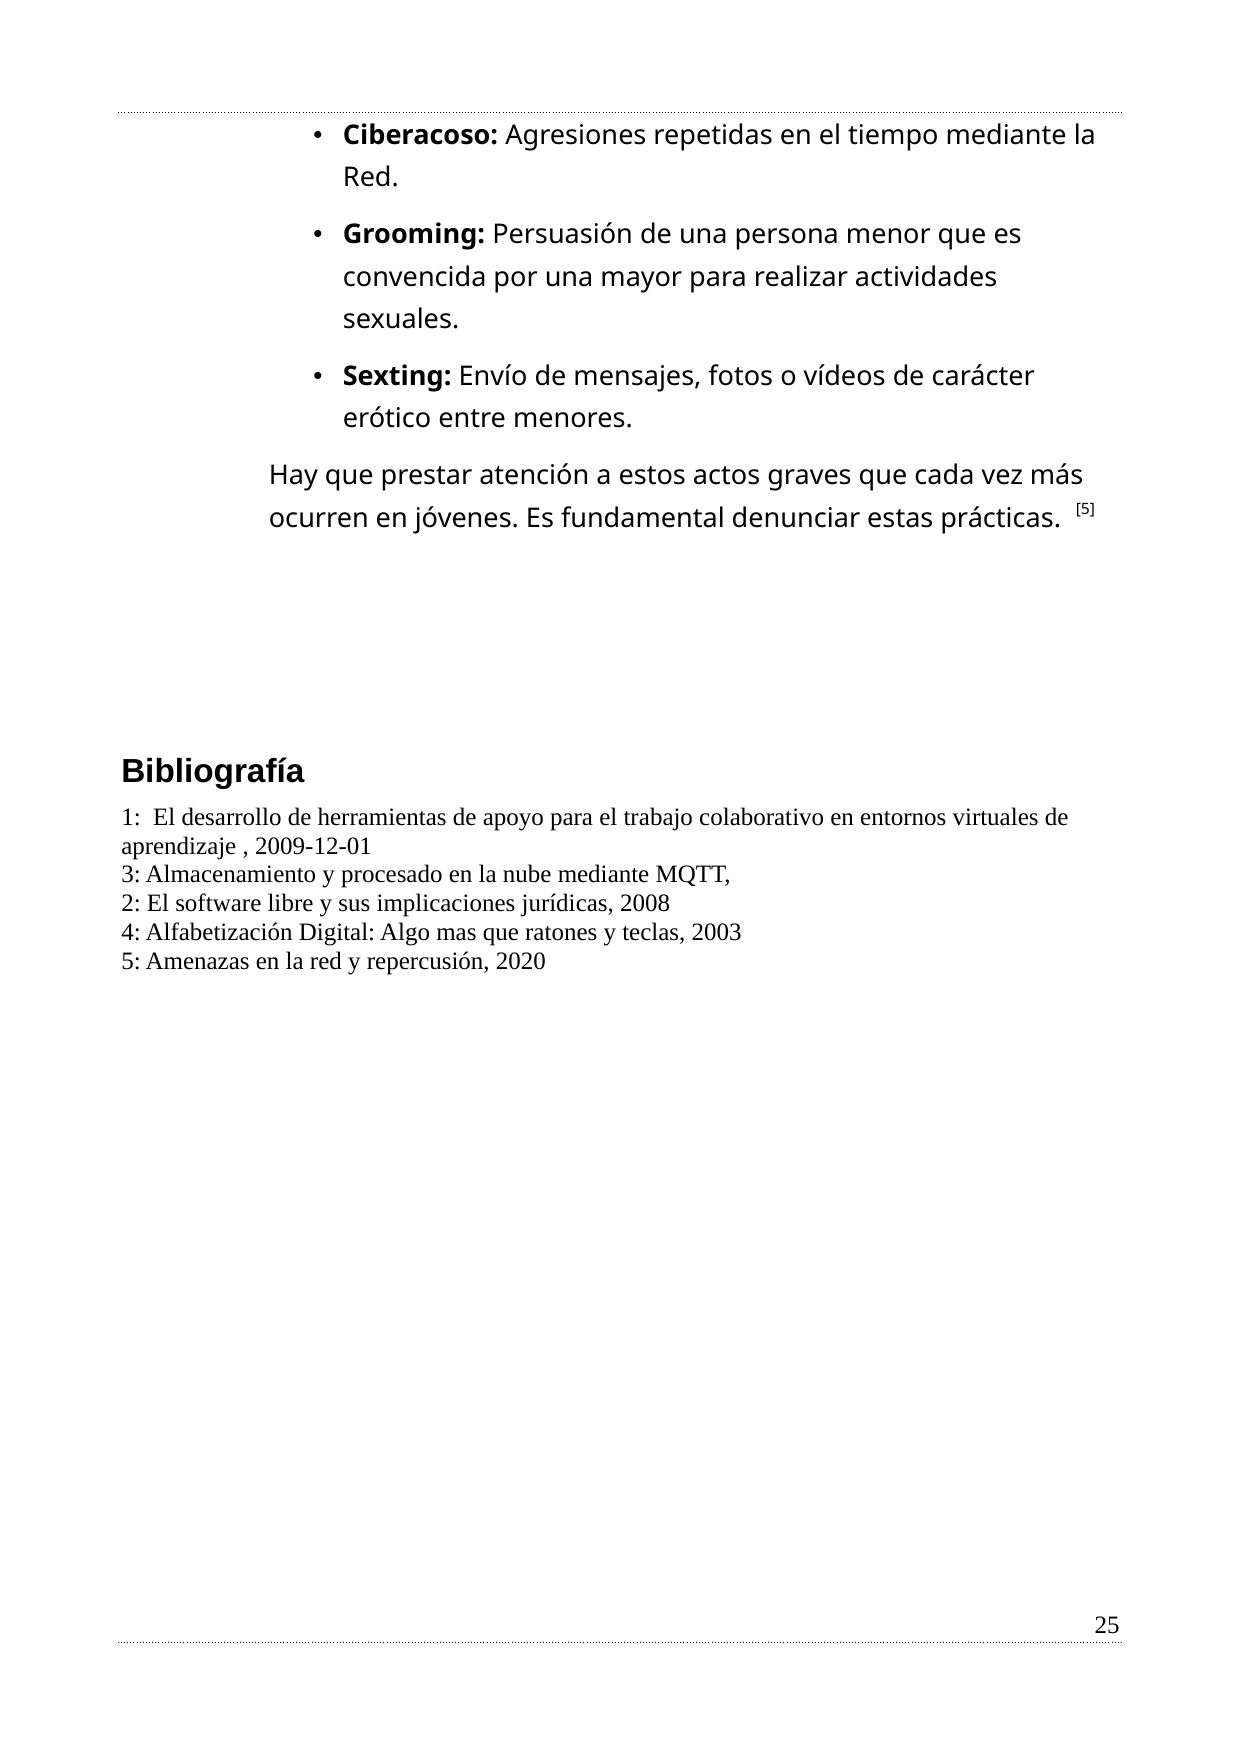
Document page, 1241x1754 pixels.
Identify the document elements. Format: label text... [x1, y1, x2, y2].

list Grooming: Persuasión de una persona menor que es convencida por una mayor para realizar actividades sexuales. [343, 214, 1119, 336]
text 2: El software libre y sus implicaciones jurídicas, 2008 [121, 888, 1119, 917]
text 4: Alfabetización Digital: Algo mas que ratones y teclas, 2003 [121, 917, 1119, 946]
text 3: Almacenamiento y procesado en la nube mediante MQTT, [121, 859, 1119, 888]
list Sexting: Envío de mensajes, fotos o vídeos de carácter erótico entre menores. [343, 356, 1119, 436]
text 1: El desarrollo de herramientas de apoyo para el trabajo colaborativo en entornos virtuales de aprendizaje , 2009-12-01 [121, 802, 1119, 859]
list Ciberacoso: Agresiones repetidas en el tiempo mediante la Red. [343, 115, 1119, 194]
text Hay que prestar atención a estos actos graves que cada vez más ocurren en jóvenes. Es fundamental denunciar estas prácticas. [5] [269, 456, 1119, 535]
text 5: Amenazas en la red y repercusión, 2020 [121, 946, 1119, 974]
subtitle Bibliografía [121, 751, 1119, 789]
